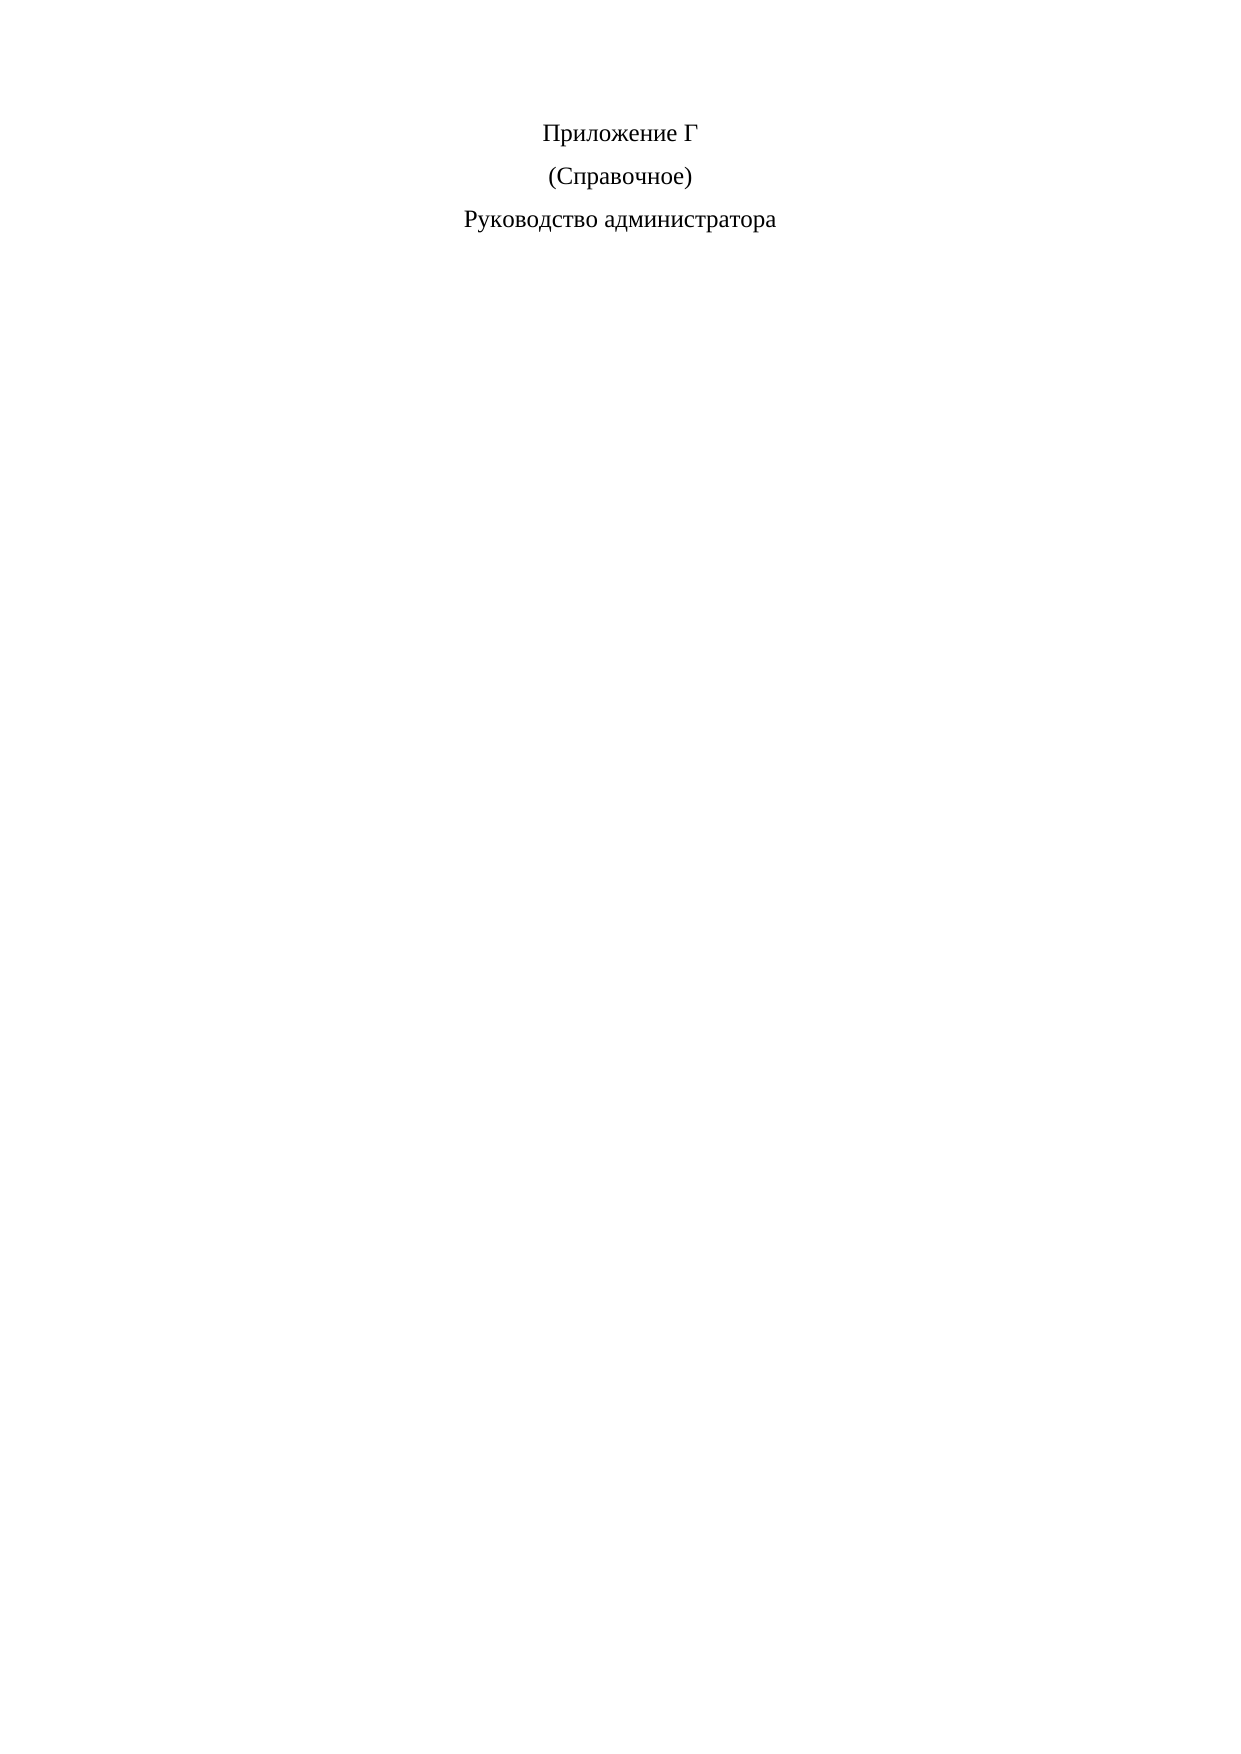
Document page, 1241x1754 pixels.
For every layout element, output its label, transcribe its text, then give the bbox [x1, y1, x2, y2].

text Руководство администратора [118, 204, 1122, 233]
text (Справочное) [118, 161, 1122, 190]
text Приложение Г [118, 118, 1122, 147]
